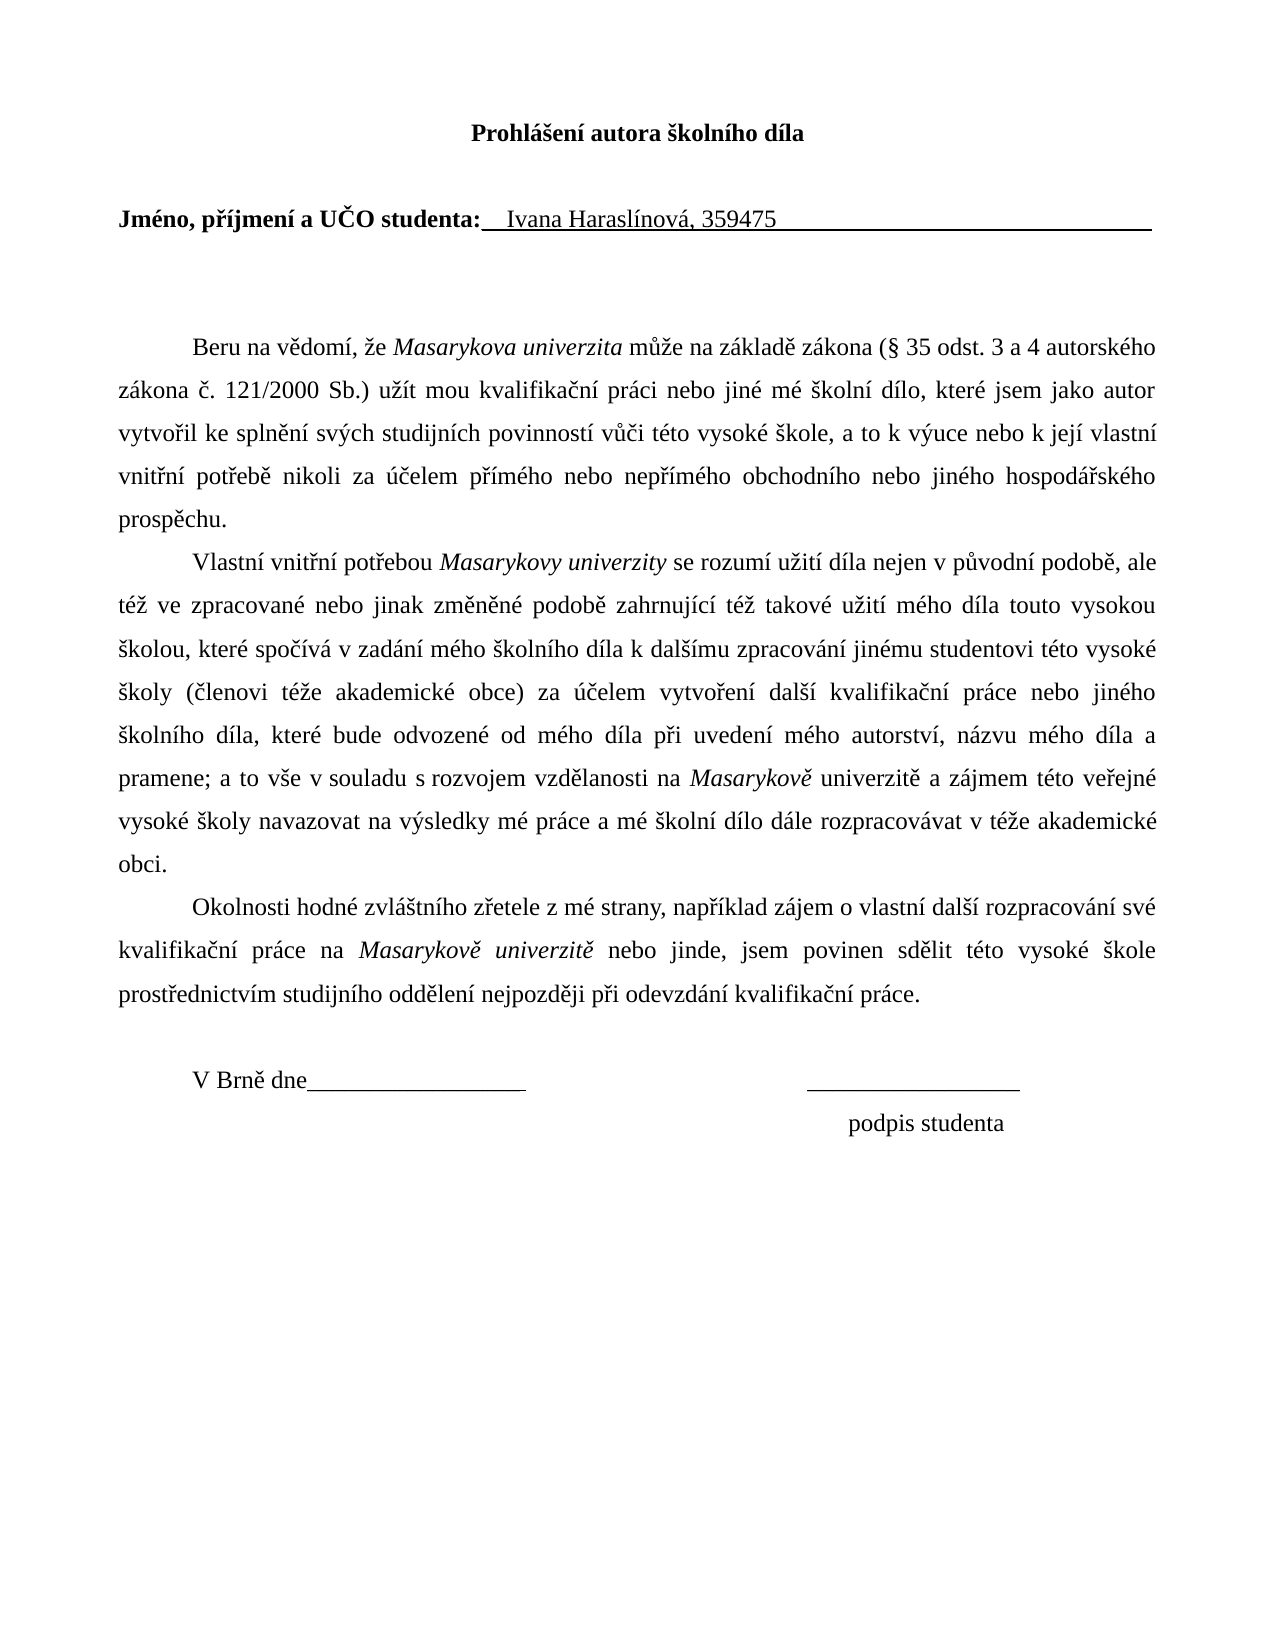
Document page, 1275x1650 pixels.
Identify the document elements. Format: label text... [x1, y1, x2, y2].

text Prohlášení autora školního díla [118, 118, 1157, 147]
text Beru na vědomí, že Masarykova univerzita může na základě zákona (§ 35 odst. 3 a 4 autorského zákona č. 121/2000 Sb.) užít mou kvalifikační práci nebo jiné mé školní dílo, které jsem jako autor vytvořil ke splnění svých studijních povinností vůči této vysoké škole, a to k výuce nebo k její vlastní vnitřní potřebě nikoli za účelem přímého nebo nepřímého obchodního nebo jiného hospodářského prospěchu. [118, 332, 1157, 533]
text podpis studenta [118, 1108, 1157, 1137]
text Okolnosti hodné zvláštního zřetele z mé strany, například zájem o vlastní další rozpracování své kvalifikační práce na Masarykově univerzitě nebo jinde, jsem povinen sdělit této vysoké škole prostřednictvím studijního oddělení nejpozději při odevzdání kvalifikační práce. [118, 892, 1157, 1007]
text Jméno, příjmení a UČO studenta:__Ivana Haraslínová, 359475______________________________ [118, 204, 1157, 233]
text Vlastní vnitřní potřebou Masarykovy univerzity se rozumí užití díla nejen v původní podobě, ale též ve zpracované nebo jinak změněné podobě zahrnující též takové užití mého díla touto vysokou školou, které spočívá v zadání mého školního díla k dalšímu zpracování jinému studentovi této vysoké školy (členovi téže akademické obce) za účelem vytvoření další kvalifikační práce nebo jiného školního díla, které bude odvozené od mého díla při uvedení mého autorství, názvu mého díla a pramene; a to vše v souladu s rozvojem vzdělanosti na Masarykově univerzitě a zájmem této veřejné vysoké školy navazovat na výsledky mé práce a mé školní dílo dále rozpracovávat v téže akademické obci. [118, 547, 1157, 878]
text V Brně dne_________________ _________________ [118, 1065, 1157, 1094]
